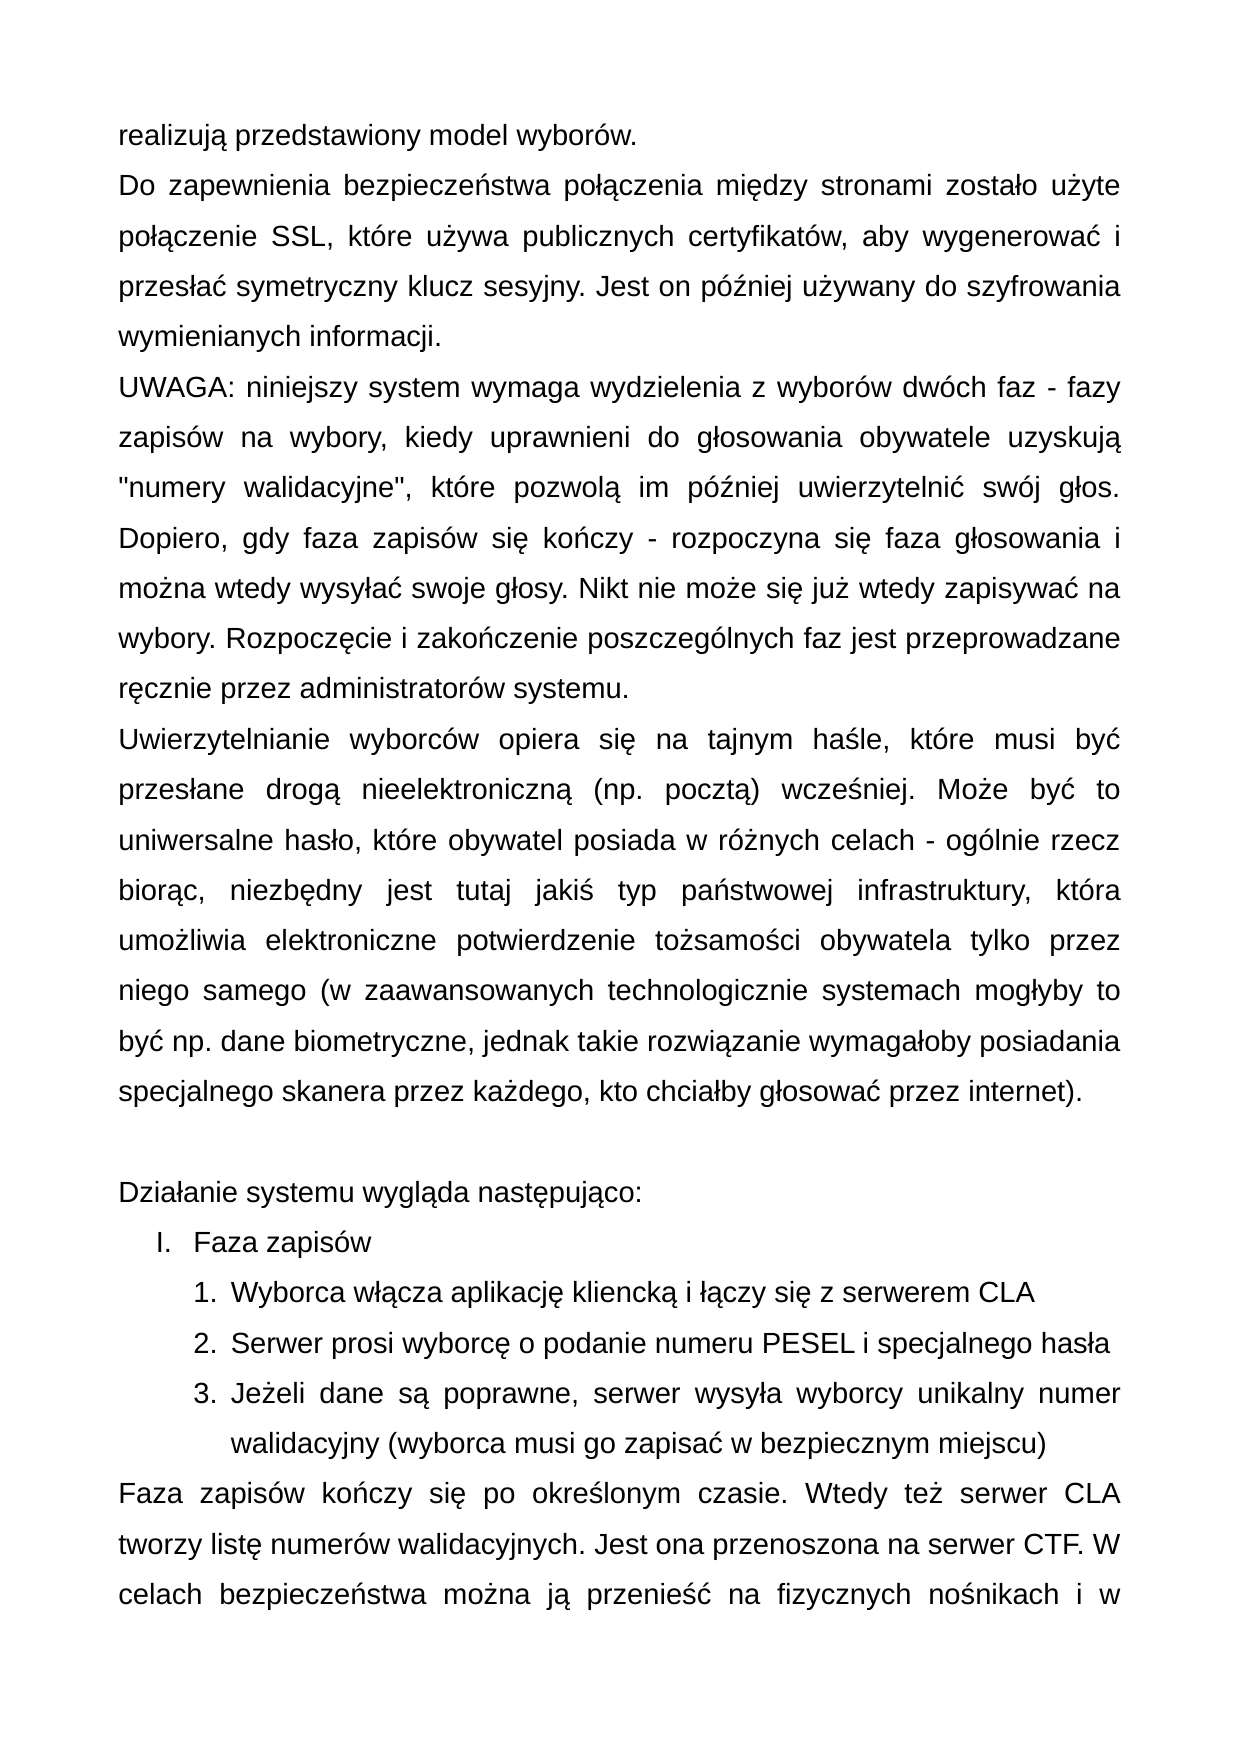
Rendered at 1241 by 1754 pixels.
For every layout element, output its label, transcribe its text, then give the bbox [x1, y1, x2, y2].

list Serwer prosi wyborcę o podanie numeru PESEL i specjalnego hasła [193, 1326, 1122, 1359]
text UWAGA: niniejszy system wymaga wydzielenia z wyborów dwóch faz - fazy zapisów na wybory, kiedy uprawnieni do głosowania obywatele uzyskują "numery walidacyjne", które pozwolą im później uwierzytelnić swój głos. Dopiero, gdy faza zapisów się kończy - rozpoczyna się faza głosowania i można wtedy wysyłać swoje głosy. Nikt nie może się już wtedy zapisywać na wybory. Rozpoczęcie i zakończenie poszczególnych faz jest przeprowadzane ręcznie przez administratorów systemu. [118, 370, 1122, 705]
text Działanie systemu wygląda następująco: [118, 1175, 1122, 1208]
text Do zapewnienia bezpieczeństwa połączenia między stronami zostało użyte połączenie SSL, które używa publicznych certyfikatów, aby wygenerować i przesłać symetryczny klucz sesyjny. Jest on później używany do szyfrowania wymienianych informacji. [118, 168, 1122, 353]
text realizują przedstawiony model wyborów. [118, 118, 1122, 152]
list Jeżeli dane są poprawne, serwer wysyła wyborcy unikalny numer walidacyjny (wyborca musi go zapisać w bezpiecznym miejscu) [193, 1376, 1122, 1460]
text Uwierzytelnianie wyborców opiera się na tajnym haśle, które musi być przesłane drogą nieelektroniczną (np. pocztą) wcześniej. Może być to uniwersalne hasło, które obywatel posiada w różnych celach - ogólnie rzecz biorąc, niezbędny jest tutaj jakiś typ państwowej infrastruktury, która umożliwia elektroniczne potwierdzenie tożsamości obywatela tylko przez niego samego (w zaawansowanych technologicznie systemach mogłyby to być np. dane biometryczne, jednak takie rozwiązanie wymagałoby posiadania specjalnego skanera przez każdego, kto chciałby głosować przez internet). [118, 722, 1122, 1108]
text Faza zapisów kończy się po określonym czasie. Wtedy też serwer CLA tworzy listę numerów walidacyjnych. Jest ona przenoszona na serwer CTF. W celach bezpieczeństwa można ją przenieść na fizycznych nośnikach i w [118, 1477, 1122, 1611]
list Faza zapisów [156, 1225, 1122, 1258]
list Wyborca włącza aplikację kliencką i łączy się z serwerem CLA [193, 1275, 1122, 1309]
